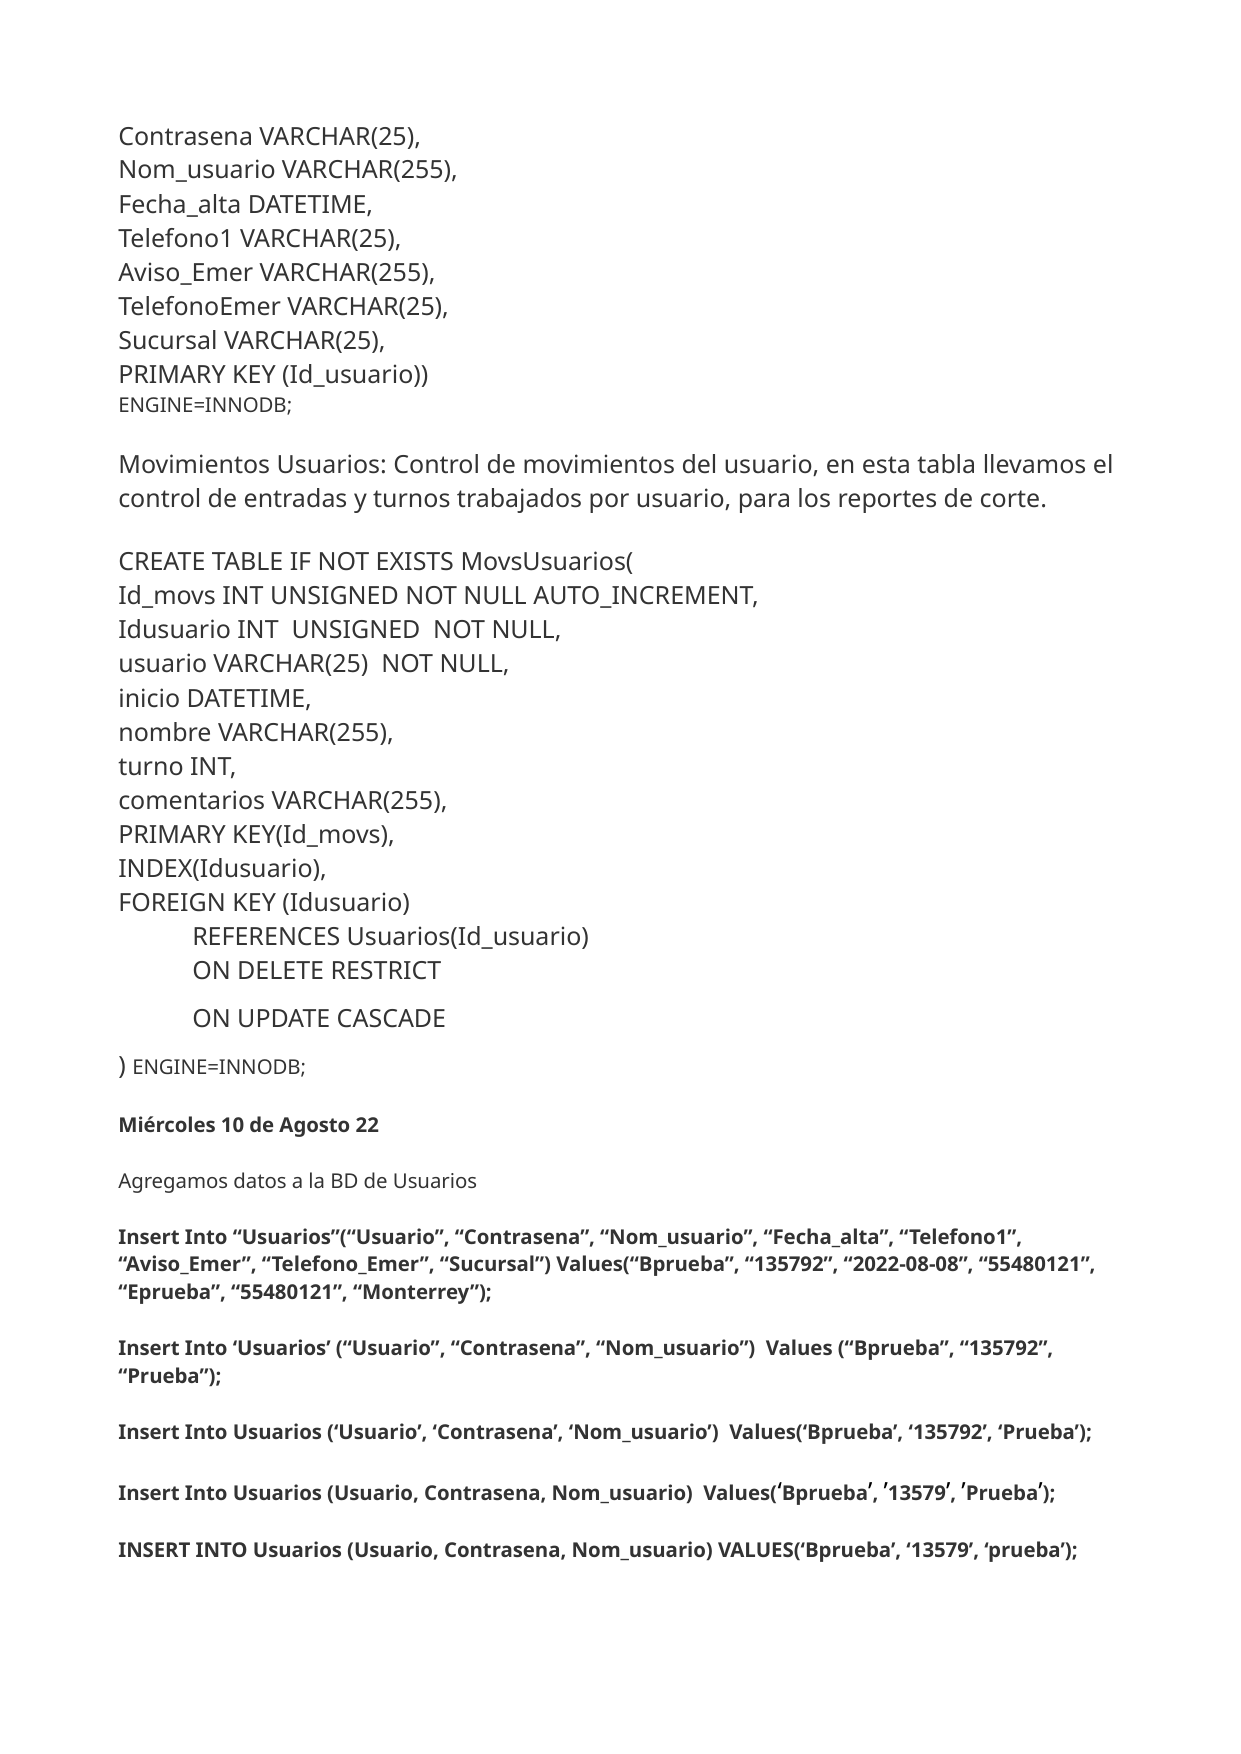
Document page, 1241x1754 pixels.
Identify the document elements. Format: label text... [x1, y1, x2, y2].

text Sucursal VARCHAR(25), [118, 322, 1122, 357]
text Aviso_Emer VARCHAR(255), [118, 254, 1122, 288]
text INSERT INTO Usuarios (Usuario, Contrasena, Nom_usuario) VALUES(‘Bprueba’, ‘13579’, ‘prueba’); [118, 1536, 1122, 1564]
text nombre VARCHAR(255), [118, 714, 1122, 748]
text Idusuario INT UNSIGNED NOT NULL, [118, 612, 1122, 646]
text Insert Into ‘Usuarios’ (“Usuario”, “Contrasena”, “Nom_usuario”) Values (“Bprueba”, “135792”, “Prueba”); [118, 1334, 1122, 1389]
text Miércoles 10 de Agosto 22 [118, 1110, 1122, 1138]
text Contrasena VARCHAR(25), [118, 118, 1122, 152]
text usuario VARCHAR(25) NOT NULL, [118, 646, 1122, 680]
text Id_movs INT UNSIGNED NOT NULL AUTO_INCREMENT, [118, 578, 1122, 612]
text PRIMARY KEY(Id_movs), [118, 816, 1122, 851]
text CREATE TABLE IF NOT EXISTS MovsUsuarios( [118, 544, 1122, 578]
text Fecha_alta DATETIME, [118, 186, 1122, 220]
text FOREIGN KEY (Idusuario) [118, 884, 1122, 919]
text TelefonoEmer VARCHAR(25), [118, 288, 1122, 322]
text ) ENGINE=INNODB; [118, 1048, 1122, 1082]
text ON DELETE RESTRICT [118, 953, 1122, 987]
text inicio DATETIME, [118, 680, 1122, 714]
text comentarios VARCHAR(255), [118, 782, 1122, 816]
text Telefono1 VARCHAR(25), [118, 220, 1122, 254]
text ON UPDATE CASCADE [118, 1000, 1122, 1034]
text REFERENCES Usuarios(Id_usuario) [118, 919, 1122, 953]
text INDEX(Idusuario), [118, 851, 1122, 884]
text Agregamos datos a la BD de Usuarios [118, 1166, 1122, 1194]
text Movimientos Usuarios: Control de movimientos del usuario, en esta tabla llevamos el control de entradas y turnos trabajados por usuario, para los reportes de corte. [118, 447, 1122, 515]
text Insert Into “Usuarios”(“Usuario”, “Contrasena”, “Nom_usuario”, “Fecha_alta”, “Telefono1”, “Aviso_Emer”, “Telefono_Emer”, “Sucursal”) Values(“Bprueba”, “135792”, “2022-08-08”, “55480121”, “Eprueba”, “55480121”, “Monterrey”); [118, 1222, 1122, 1306]
text Insert Into Usuarios (Usuario, Contrasena, Nom_usuario) Values(‘Bprueba’, ’13579’, ’Prueba’); [118, 1474, 1122, 1508]
text Nom_usuario VARCHAR(255), [118, 152, 1122, 186]
text PRIMARY KEY (Id_usuario)) [118, 357, 1122, 391]
text turno INT, [118, 748, 1122, 782]
text ENGINE=INNODB; [118, 391, 1122, 418]
text Insert Into Usuarios (‘Usuario’, ‘Contrasena’, ‘Nom_usuario’) Values(‘Bprueba’, ‘135792’, ‘Prueba’); [118, 1418, 1122, 1445]
